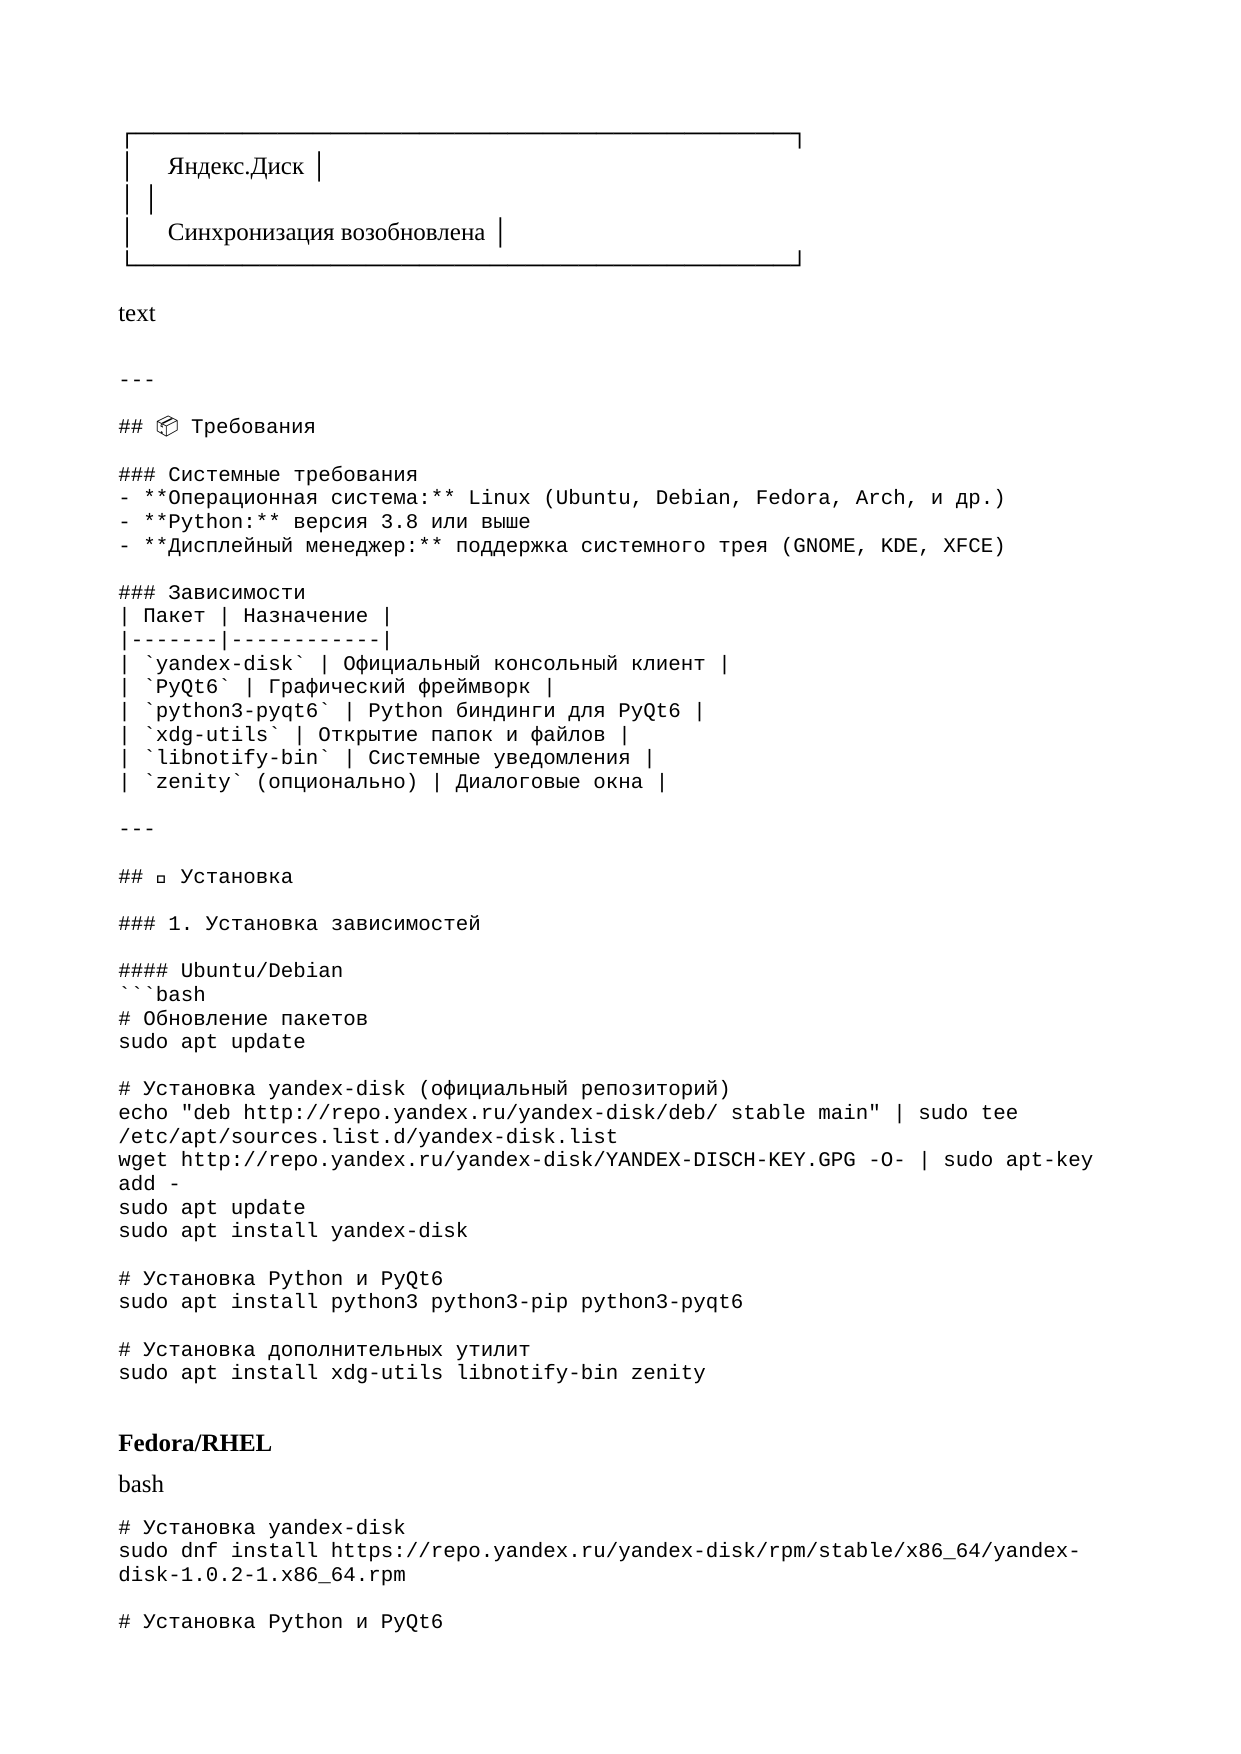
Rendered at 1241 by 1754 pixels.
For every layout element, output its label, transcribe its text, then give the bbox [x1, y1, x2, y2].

text ## 🔧 Установка [118, 866, 1122, 889]
text | Пакет | Назначение | [118, 606, 1122, 629]
text ## 📦 Требования [118, 416, 1122, 440]
text sudo apt install xdg-utils libnotify-bin zenity [118, 1362, 1122, 1386]
text |-------|------------| [118, 629, 1122, 653]
text ### Зависимости [118, 582, 1122, 606]
text text [118, 298, 1122, 327]
text # Установка Python и PyQt6 [118, 1611, 1122, 1635]
text #### Ubuntu/Debian [118, 960, 1122, 984]
text - **Операционная система:** Linux (Ubuntu, Debian, Fedora, Arch, и др.) [118, 487, 1122, 511]
text bash [118, 1469, 1122, 1498]
text ### Системные требования [118, 464, 1122, 487]
text # Обновление пакетов [118, 1007, 1122, 1031]
text ┌─────────────────────────────────────┐ │ 🤖 Яндекс.Диск │ │ │ │ ✅ Синхронизация возобновлена │ └─────────────────────────────────────┘ [118, 118, 1122, 279]
text --- [118, 369, 1122, 393]
text echo "deb http://repo.yandex.ru/yandex-disk/deb/ stable main" | sudo tee /etc/apt/sources.list.d/yandex-disk.list [118, 1102, 1122, 1149]
text sudo apt update [118, 1197, 1122, 1220]
text # Установка дополнительных утилит [118, 1338, 1122, 1362]
text ```bash [118, 984, 1122, 1007]
text wget http://repo.yandex.ru/yandex-disk/YANDEX-DISCH-KEY.GPG -O- | sudo apt-key add - [118, 1149, 1122, 1197]
text # Установка yandex-disk [118, 1517, 1122, 1540]
text | `yandex-disk` | Официальный консольный клиент | [118, 653, 1122, 676]
text | `xdg-utils` | Открытие папок и файлов | [118, 724, 1122, 747]
text | `PyQt6` | Графический фреймворк | [118, 676, 1122, 700]
text --- [118, 818, 1122, 842]
text | `libnotify-bin` | Системные уведомления | [118, 747, 1122, 771]
text # Установка Python и PyQt6 [118, 1268, 1122, 1291]
text - **Python:** версия 3.8 или выше [118, 511, 1122, 534]
text - **Дисплейный менеджер:** поддержка системного трея (GNOME, KDE, XFCE) [118, 534, 1122, 558]
text sudo apt update [118, 1031, 1122, 1055]
text | `python3-pyqt6` | Python биндинги для PyQt6 | [118, 700, 1122, 724]
text # Установка yandex-disk (официальный репозиторий) [118, 1078, 1122, 1102]
text | `zenity` (опционально) | Диалоговые окна | [118, 771, 1122, 795]
text sudo dnf install https://repo.yandex.ru/yandex-disk/rpm/stable/x86_64/yandex-disk-1.0.2-1.x86_64.rpm [118, 1540, 1122, 1588]
text sudo apt install python3 python3-pip python3-pyqt6 [118, 1291, 1122, 1315]
text ### 1. Установка зависимостей [118, 913, 1122, 937]
subtitle Fedora/RHEL [118, 1428, 1122, 1457]
text sudo apt install yandex-disk [118, 1220, 1122, 1244]
